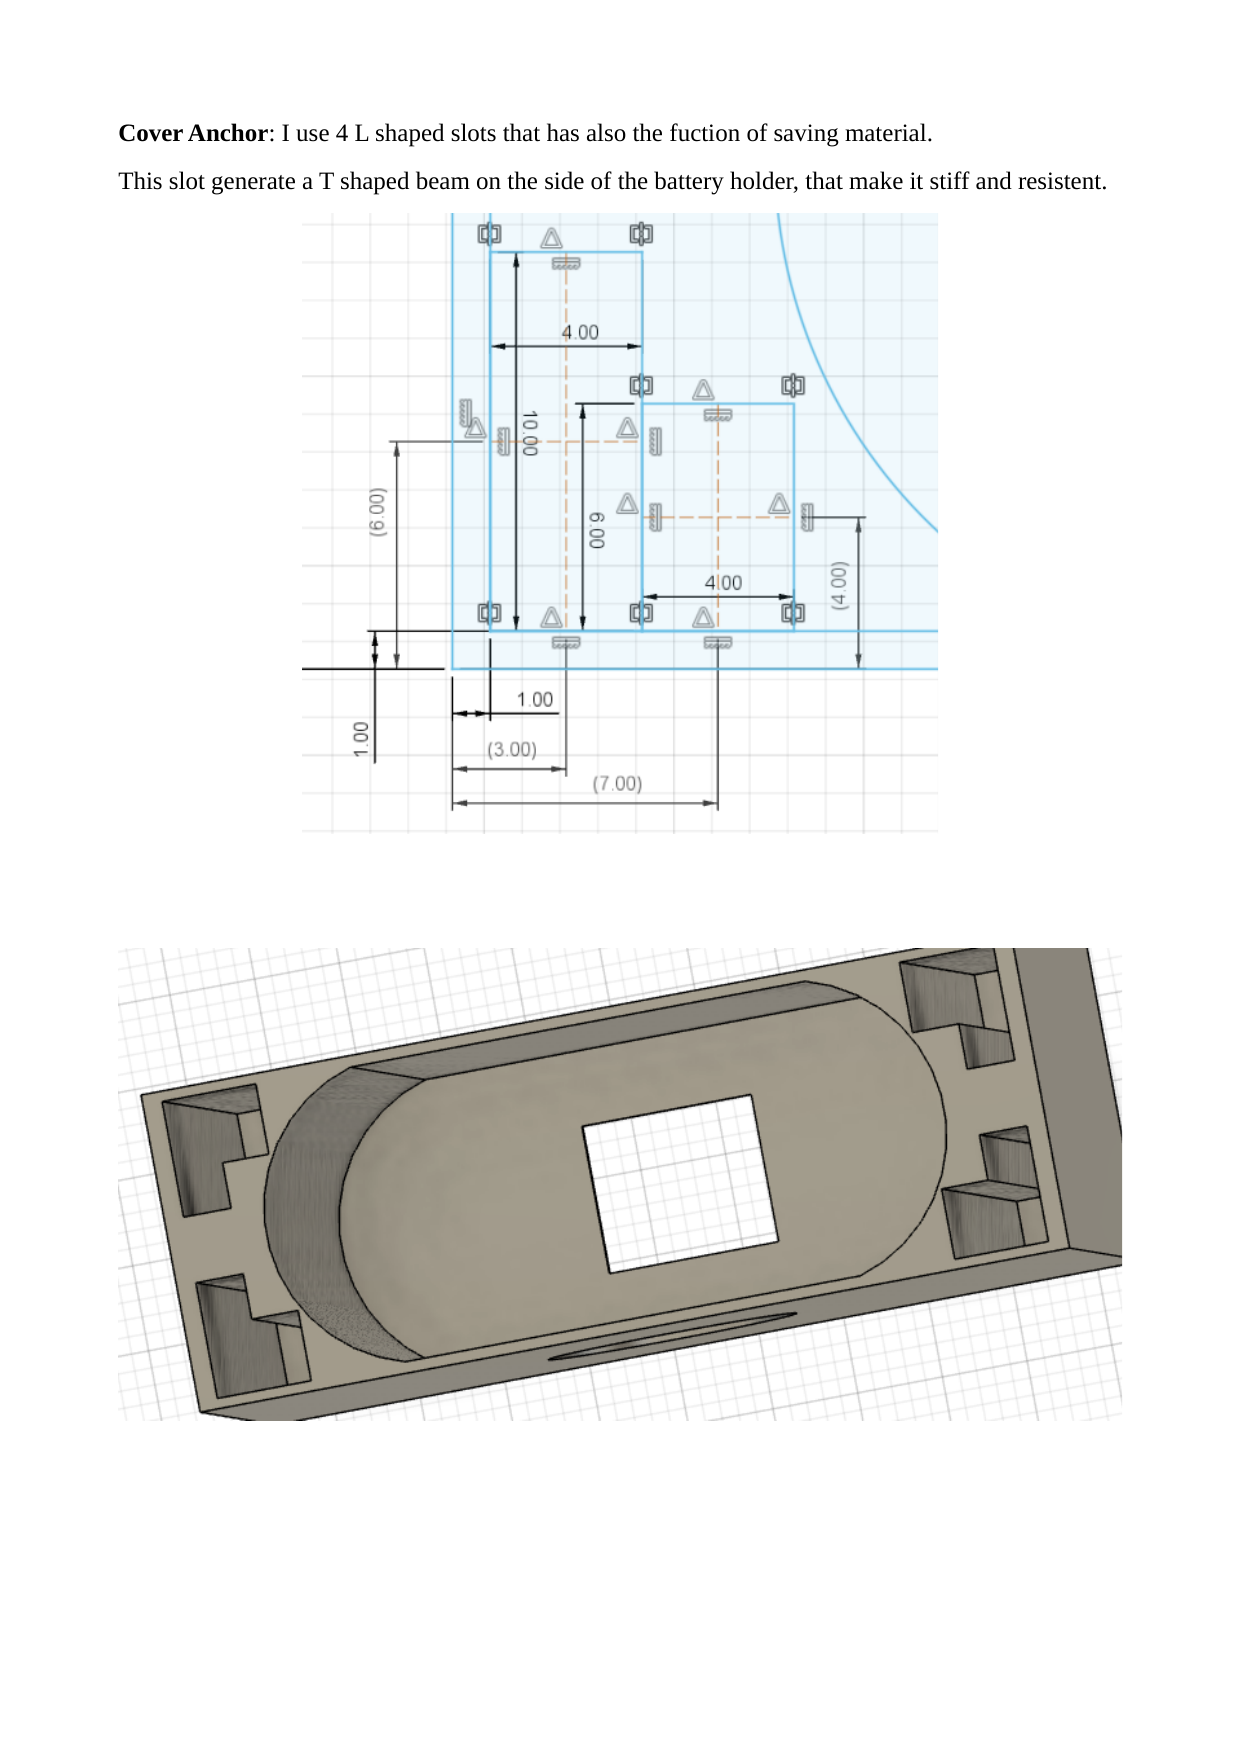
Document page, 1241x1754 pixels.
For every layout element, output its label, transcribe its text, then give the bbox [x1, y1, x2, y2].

text Cover Anchor: I use 4 L shaped slots that has also the fuction of saving material. [118, 118, 1122, 147]
text This slot generate a T shaped beam on the side of the battery holder, that make it stiff and resistent. [118, 166, 1122, 194]
picture [302, 213, 939, 834]
picture [118, 948, 1123, 1421]
